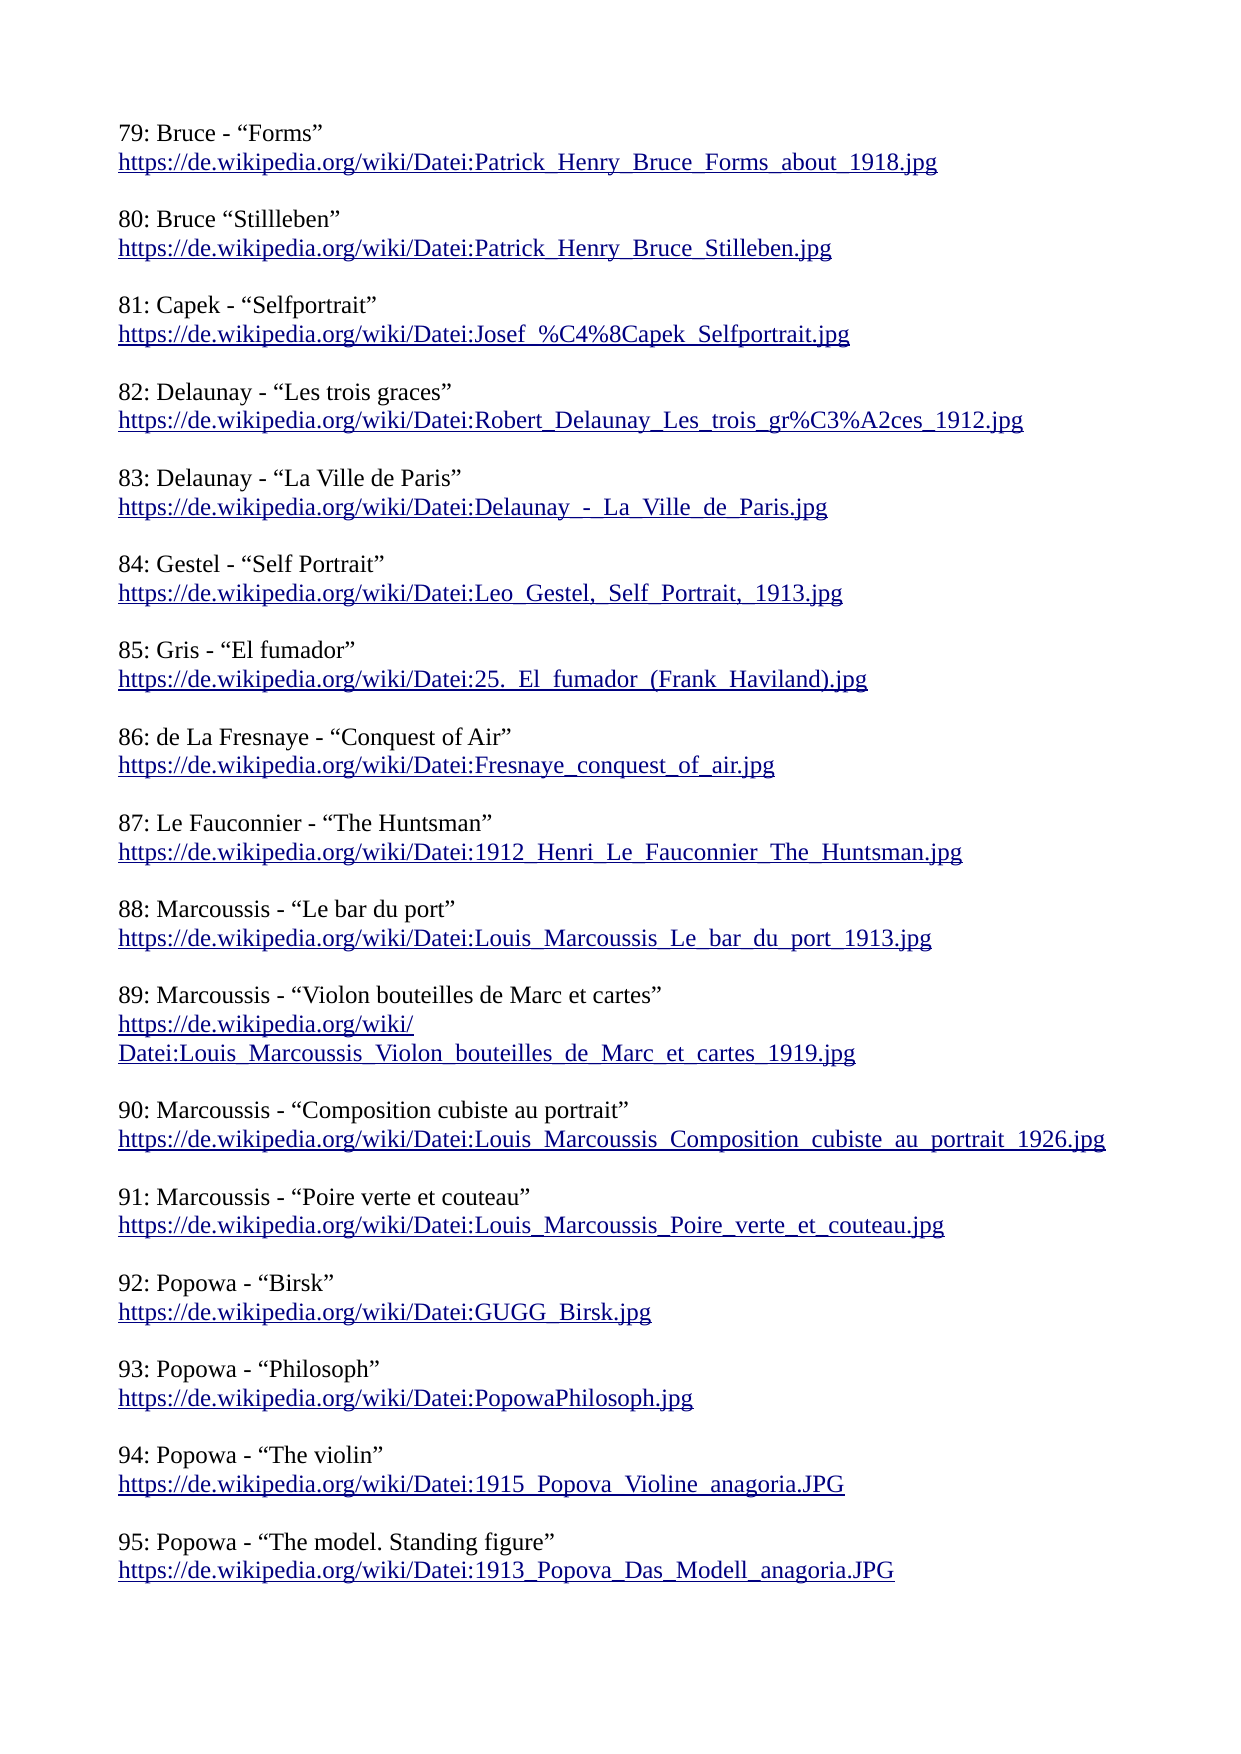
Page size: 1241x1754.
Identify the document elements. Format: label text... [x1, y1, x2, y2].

text 88: Marcoussis - “Le bar du port” [118, 894, 1122, 923]
text 80: Bruce “Stillleben” [118, 204, 1122, 233]
text https://de.wikipedia.org/wiki/Datei:1912_Henri_Le_Fauconnier_The_Huntsman.jpg [118, 837, 1122, 866]
text 82: Delaunay - “Les trois graces” [118, 377, 1122, 406]
text 86: de La Fresnaye - “Conquest of Air” [118, 722, 1122, 751]
text https://de.wikipedia.org/wiki/Datei:Patrick_Henry_Bruce_Forms_about_1918.jpg [118, 147, 1122, 176]
text 95: Popowa - “The model. Standing figure” [118, 1527, 1122, 1556]
text https://de.wikipedia.org/wiki/Datei:1913_Popova_Das_Modell_anagoria.JPG [118, 1556, 1122, 1584]
text https://de.wikipedia.org/wiki/Datei:25._El_fumador_(Frank_Haviland).jpg [118, 664, 1122, 693]
text https://de.wikipedia.org/wiki/Datei:Louis_Marcoussis_Poire_verte_et_couteau.jpg [118, 1211, 1122, 1239]
text 92: Popowa - “Birsk” [118, 1268, 1122, 1297]
text 81: Capek - “Selfportrait” [118, 291, 1122, 319]
text https://de.wikipedia.org/wiki/Datei:Louis_Marcoussis_Le_bar_du_port_1913.jpg [118, 923, 1122, 952]
text https://de.wikipedia.org/wiki/Datei:GUGG_Birsk.jpg [118, 1297, 1122, 1326]
text https://de.wikipedia.org/wiki/Datei:Josef_%C4%8Capek_Selfportrait.jpg [118, 319, 1122, 348]
text 89: Marcoussis - “Violon bouteilles de Marc et cartes” [118, 981, 1122, 1009]
text 93: Popowa - “Philosoph” [118, 1354, 1122, 1383]
text https://de.wikipedia.org/wiki/Datei:Leo_Gestel,_Self_Portrait,_1913.jpg [118, 578, 1122, 607]
text https://de.wikipedia.org/wiki/Datei:PopowaPhilosoph.jpg [118, 1383, 1122, 1412]
text https://de.wikipedia.org/wiki/Datei:Patrick_Henry_Bruce_Stilleben.jpg [118, 233, 1122, 262]
text https://de.wikipedia.org/wiki/Datei:Louis_Marcoussis_Violon_bouteilles_de_Marc_et_cartes_1919.jpg [118, 1009, 1122, 1067]
text 79: Bruce - “Forms” [118, 118, 1122, 147]
text 84: Gestel - “Self Portrait” [118, 549, 1122, 578]
text 83: Delaunay - “La Ville de Paris” [118, 463, 1122, 492]
text 85: Gris - “El fumador” [118, 636, 1122, 664]
text https://de.wikipedia.org/wiki/Datei:Fresnaye_conquest_of_air.jpg [118, 751, 1122, 779]
text https://de.wikipedia.org/wiki/Datei:1915_Popova_Violine_anagoria.JPG [118, 1469, 1122, 1498]
text 90: Marcoussis - “Composition cubiste au portrait” [118, 1096, 1122, 1124]
text 94: Popowa - “The violin” [118, 1441, 1122, 1469]
text 87: Le Fauconnier - “The Huntsman” [118, 808, 1122, 837]
text https://de.wikipedia.org/wiki/Datei:Robert_Delaunay_Les_trois_gr%C3%A2ces_1912.jpg [118, 406, 1122, 434]
text https://de.wikipedia.org/wiki/Datei:Delaunay_-_La_Ville_de_Paris.jpg [118, 492, 1122, 521]
text https://de.wikipedia.org/wiki/Datei:Louis_Marcoussis_Composition_cubiste_au_portrait_1926.jpg [118, 1124, 1122, 1153]
text 91: Marcoussis - “Poire verte et couteau” [118, 1182, 1122, 1211]
